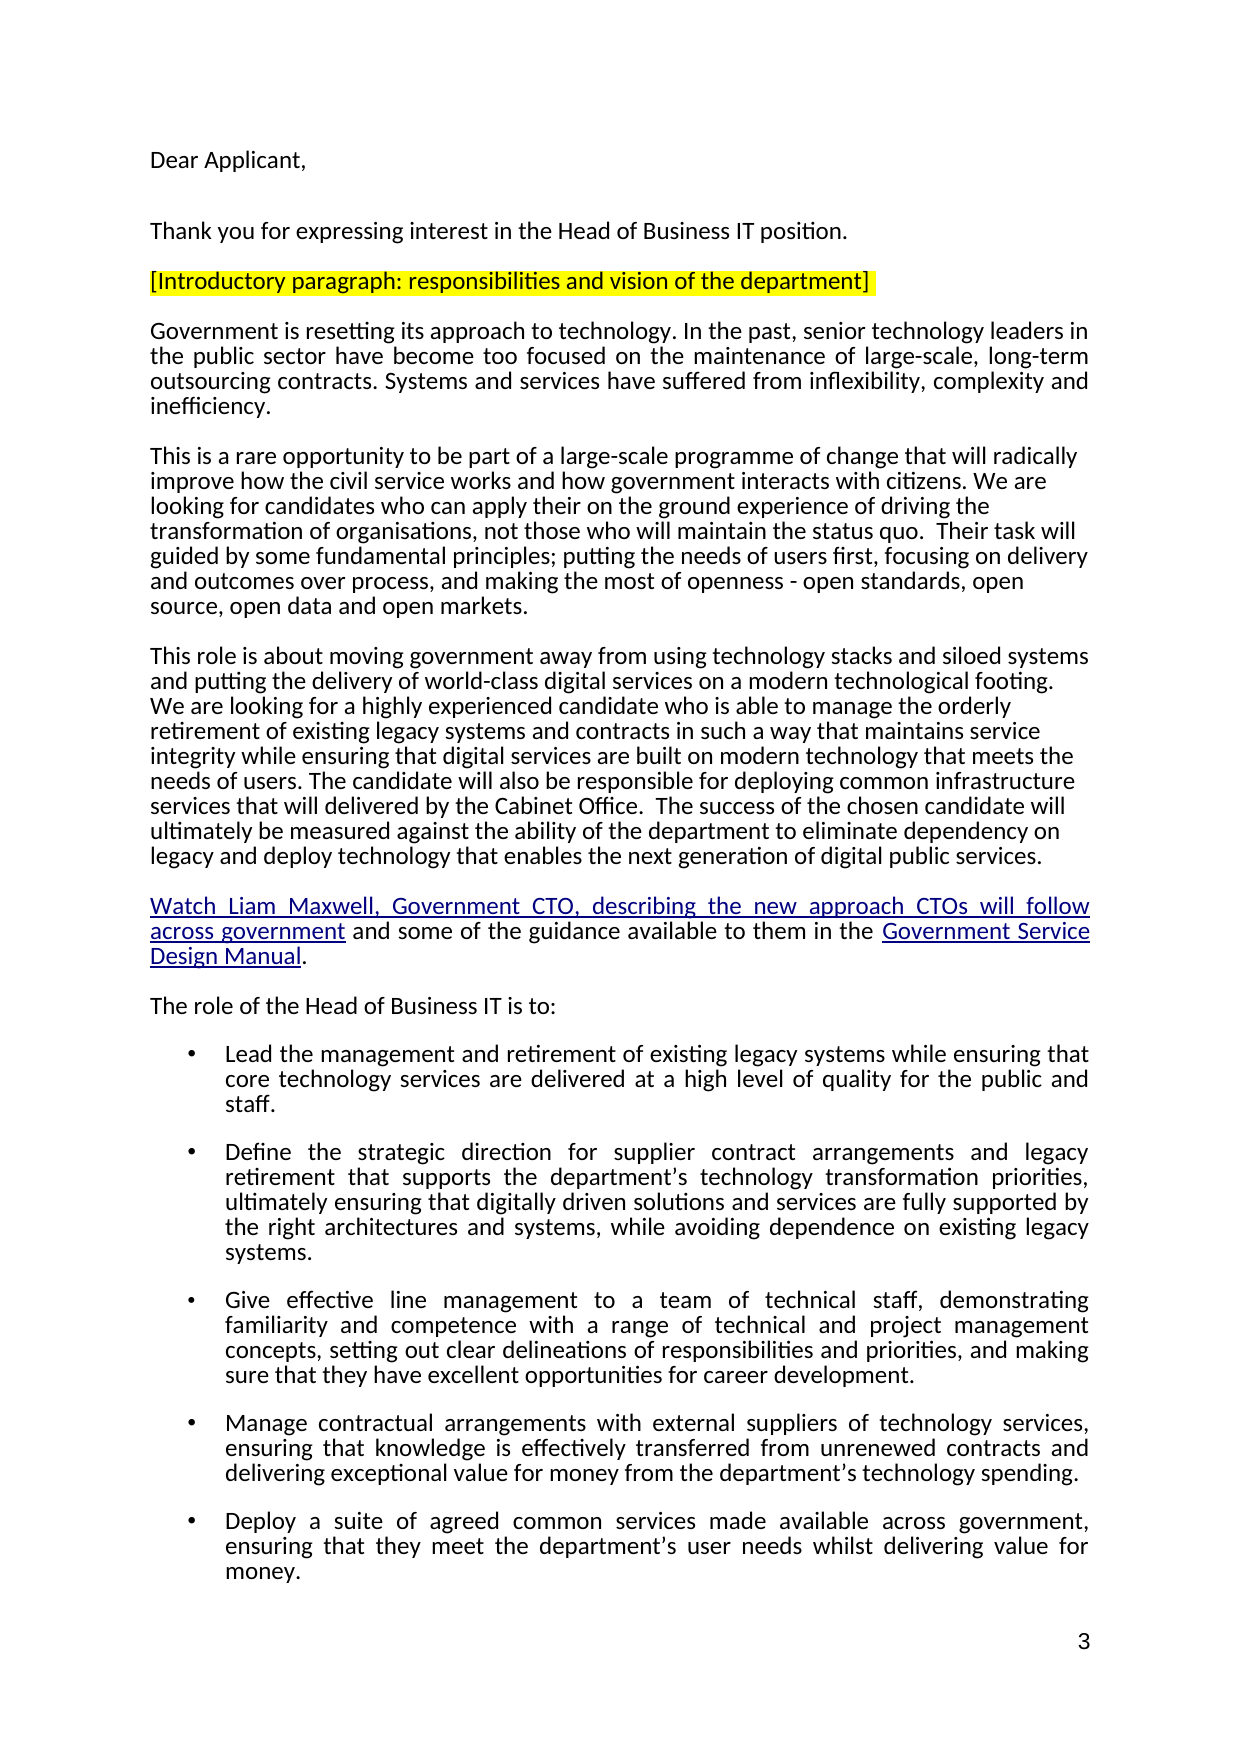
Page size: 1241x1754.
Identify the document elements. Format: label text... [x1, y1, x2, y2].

list Give effective line management to a team of technical staff, demonstrating familiarity and competence with a range of technical and project management concepts, setting out clear delineations of responsibilities and priorities, and making sure that they have excellent opportunities for career development. [187, 1289, 1090, 1389]
text The role of the Head of Business IT is to: [150, 996, 1090, 1021]
text Government is resetting its approach to technology. In the past, senior technology leaders in the public sector have become too focused on the maintenance of large-scale, long-term outsourcing contracts. Systems and services have suffered from inflexibility, complexity and inefficiency. [150, 321, 1090, 421]
list Manage contractual arrangements with external suppliers of technology services, ensuring that knowledge is effectively transferred from unrenewed contracts and delivering exceptional value for money from the department’s technology spending. [187, 1412, 1090, 1487]
list Lead the management and retirement of existing legacy systems while ensuring that core technology services are delivered at a high level of quality for the public and staff. [187, 1044, 1090, 1119]
text Dear Applicant, [150, 150, 1090, 175]
text across government and some of the guidance available to them in the Government Service Design Manual. [150, 918, 1090, 971]
list Define the strategic direction for supplier contract arrangements and legacy retirement that supports the department’s technology transformation priorities, ultimately ensuring that digitally driven solutions and services are fully supported by the right architectures and systems, while avoiding dependence on existing legacy systems. [187, 1142, 1090, 1267]
text Thank you for expressing interest in the Head of Business IT position. [150, 221, 1090, 246]
text This is a rare opportunity to be part of a large-scale programme of change that will radically improve how the civil service works and how government interacts with citizens. We are looking for candidates who can apply their on the ground experience of driving the transformation of organisations, not those who will maintain the status quo. Their task will guided by some fundamental principles; putting the needs of users first, focusing on delivery and outcomes over process, and making the most of openness - open standards, open source, open data and open markets. [150, 446, 1090, 621]
list Deploy a suite of agreed common services made available across government, ensuring that they meet the department’s user needs whilst delivering value for money. [187, 1510, 1090, 1585]
text [Introductory paragraph: responsibilities and vision of the department] [150, 271, 1090, 296]
text This role is about moving government away from using technology stacks and siloed systems and putting the delivery of world-class digital services on a modern technological footing. We are looking for a highly experienced candidate who is able to manage the orderly retirement of existing legacy systems and contracts in such a way that maintains service integrity while ensuring that digital services are built on modern technology that meets the needs of users. The candidate will also be responsible for deploying common infrastructure services that will delivered by the Cabinet Office. The success of the chosen candidate will ultimately be measured against the ability of the department to eliminate dependency on legacy and deploy technology that enables the next generation of digital public services. [150, 646, 1090, 871]
text Watch Liam Maxwell, Government CTO, describing the new approach CTOs will follow [150, 896, 1090, 916]
